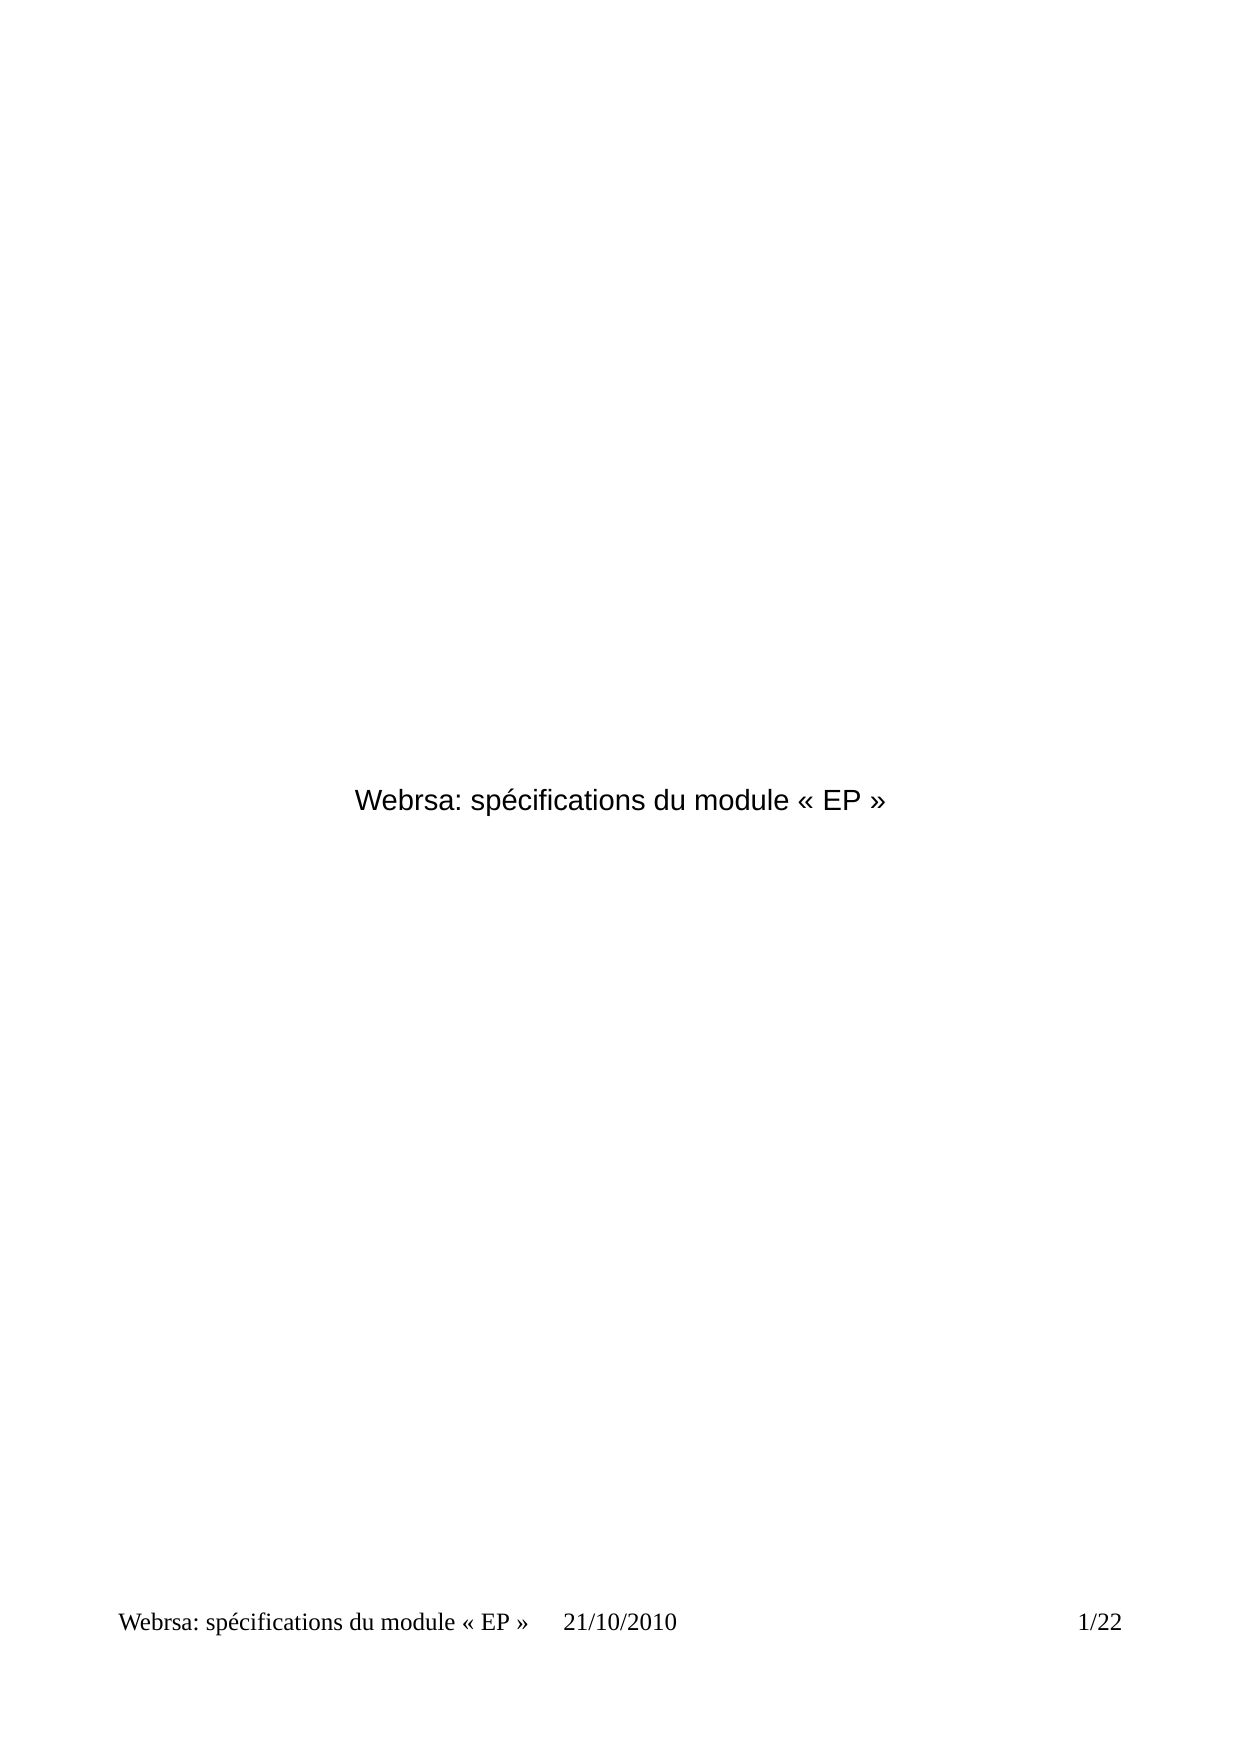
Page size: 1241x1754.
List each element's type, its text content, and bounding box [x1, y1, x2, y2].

subtitle Webrsa: spécifications du module « EP » [118, 782, 1122, 816]
